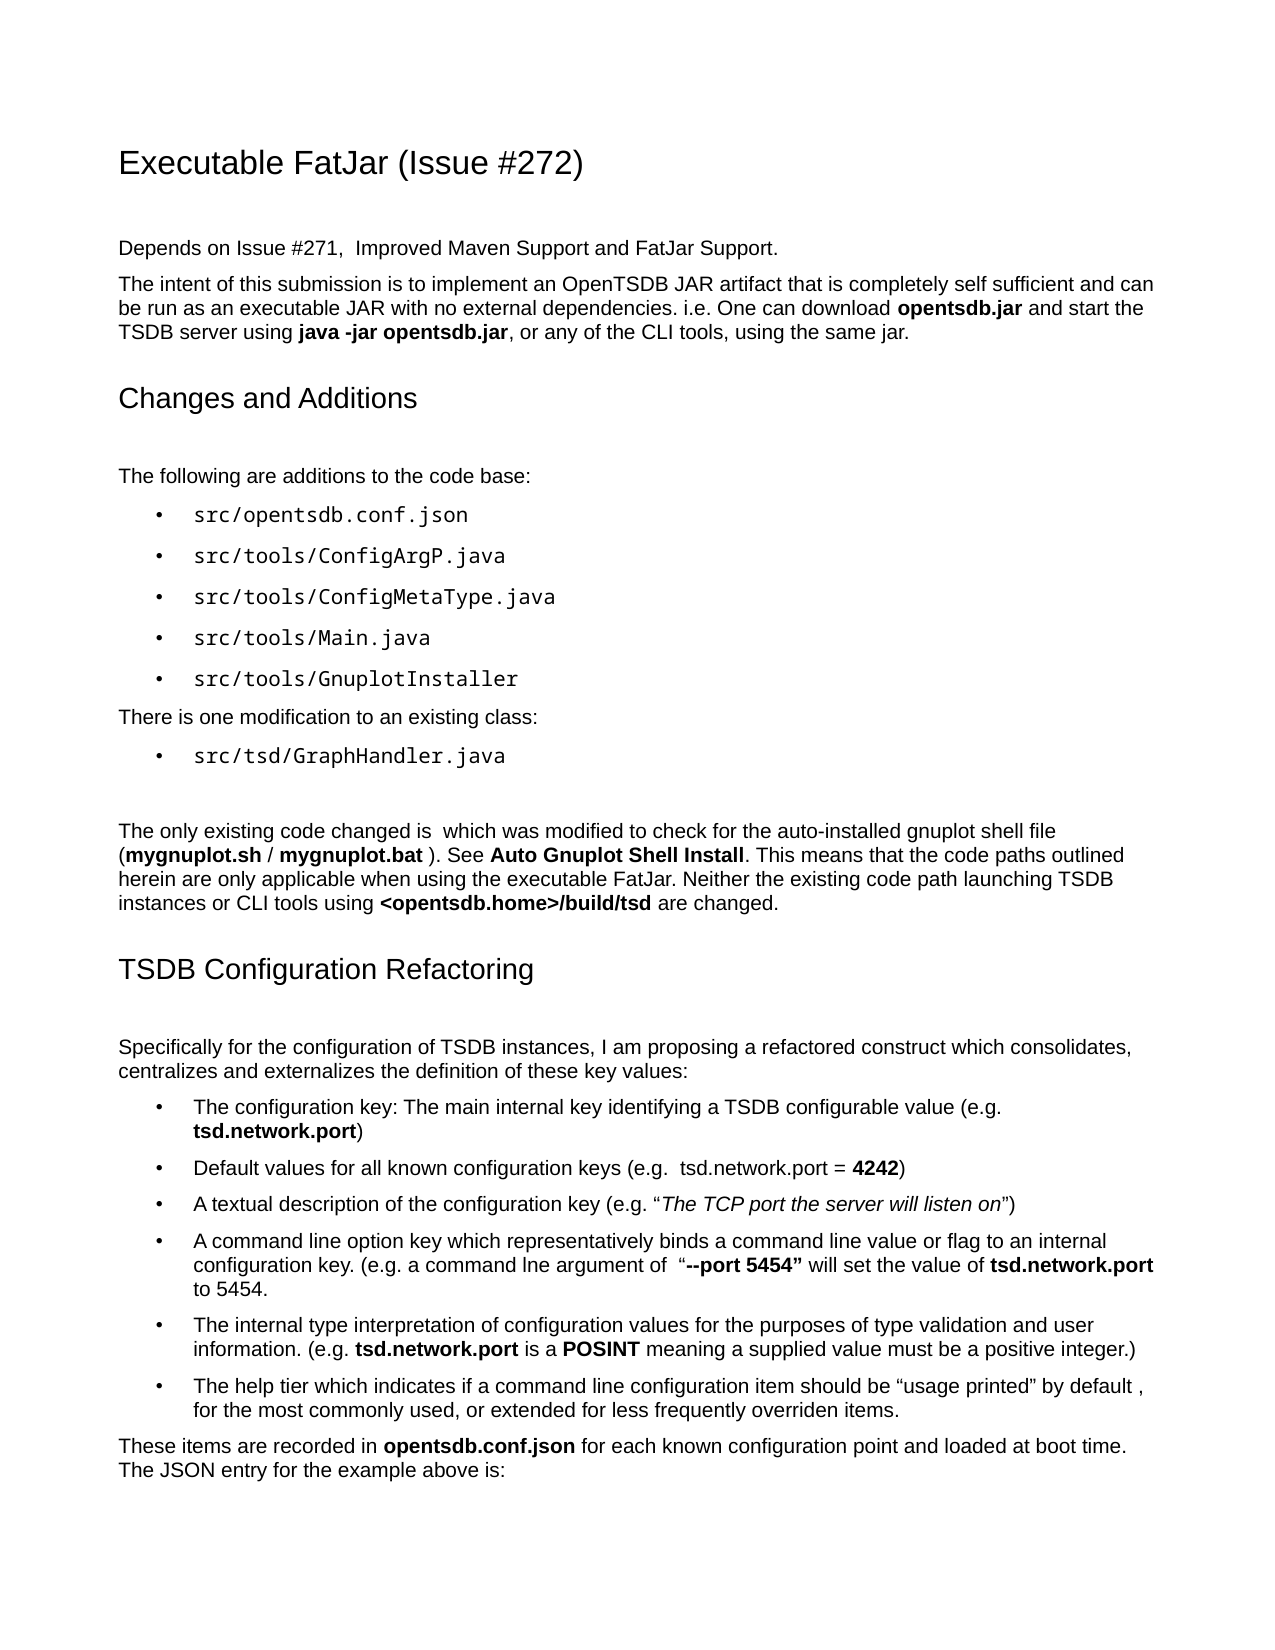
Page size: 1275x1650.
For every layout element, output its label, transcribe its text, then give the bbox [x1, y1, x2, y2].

list src/tsd/GraphHandler.java [156, 741, 1157, 770]
text Specifically for the configuration of TSDB instances, I am proposing a refactored construct which consolidates, centralizes and externalizes the definition of these key values: [118, 1035, 1157, 1083]
text The following are additions to the code base: [118, 464, 1157, 488]
list A command line option key which representatively binds a command line value or flag to an internal configuration key. (e.g. a command lne argument of “--port 5454” will set the value of tsd.network.port to 5454. [156, 1229, 1157, 1301]
subtitle Executable FatJar (Issue #272) [118, 143, 1157, 182]
list src/tools/ConfigArgP.java [156, 541, 1157, 570]
list Default values for all known configuration keys (e.g. tsd.network.port = 4242) [156, 1156, 1157, 1180]
text These items are recorded in opentsdb.conf.json for each known configuration point and loaded at boot time. The JSON entry for the example above is: [118, 1434, 1157, 1482]
list A textual description of the configuration key (e.g. “The TCP port the server will listen on”) [156, 1192, 1157, 1216]
text Depends on Issue #271, Improved Maven Support and FatJar Support. [118, 236, 1157, 259]
list src/opentsdb.conf.json [156, 500, 1157, 529]
list src/tools/Main.java [156, 623, 1157, 652]
text There is one modification to an existing class: [118, 705, 1157, 729]
text The intent of this submission is to implement an OpenTSDB JAR artifact that is completely self sufficient and can be run as an executable JAR with no external dependencies. i.e. One can download opentsdb.jar and start the TSDB server using java -jar opentsdb.jar, or any of the CLI tools, using the same jar. [118, 272, 1157, 344]
list The configuration key: The main internal key identifying a TSDB configurable value (e.g. tsd.network.port) [156, 1095, 1157, 1143]
subtitle Changes and Additions [118, 381, 1157, 415]
list The help tier which indicates if a command line configuration item should be “usage printed” by default , for the most commonly used, or extended for less frequently overriden items. [156, 1374, 1157, 1422]
list The internal type interpretation of configuration values for the purposes of type validation and user information. (e.g. tsd.network.port is a POSINT meaning a supplied value must be a positive integer.) [156, 1313, 1157, 1361]
text The only existing code changed is which was modified to check for the auto-installed gnuplot shell file (mygnuplot.sh / mygnuplot.bat ). See Auto Gnuplot Shell Install. This means that the code paths outlined herein are only applicable when using the executable FatJar. Neither the existing code path launching TSDB instances or CLI tools using <opentsdb.home>/build/tsd are changed. [118, 819, 1157, 915]
subtitle TSDB Configuration Refactoring [118, 952, 1157, 986]
list src/tools/ConfigMetaType.java [156, 582, 1157, 611]
list src/tools/GnuplotInstaller [156, 664, 1157, 692]
